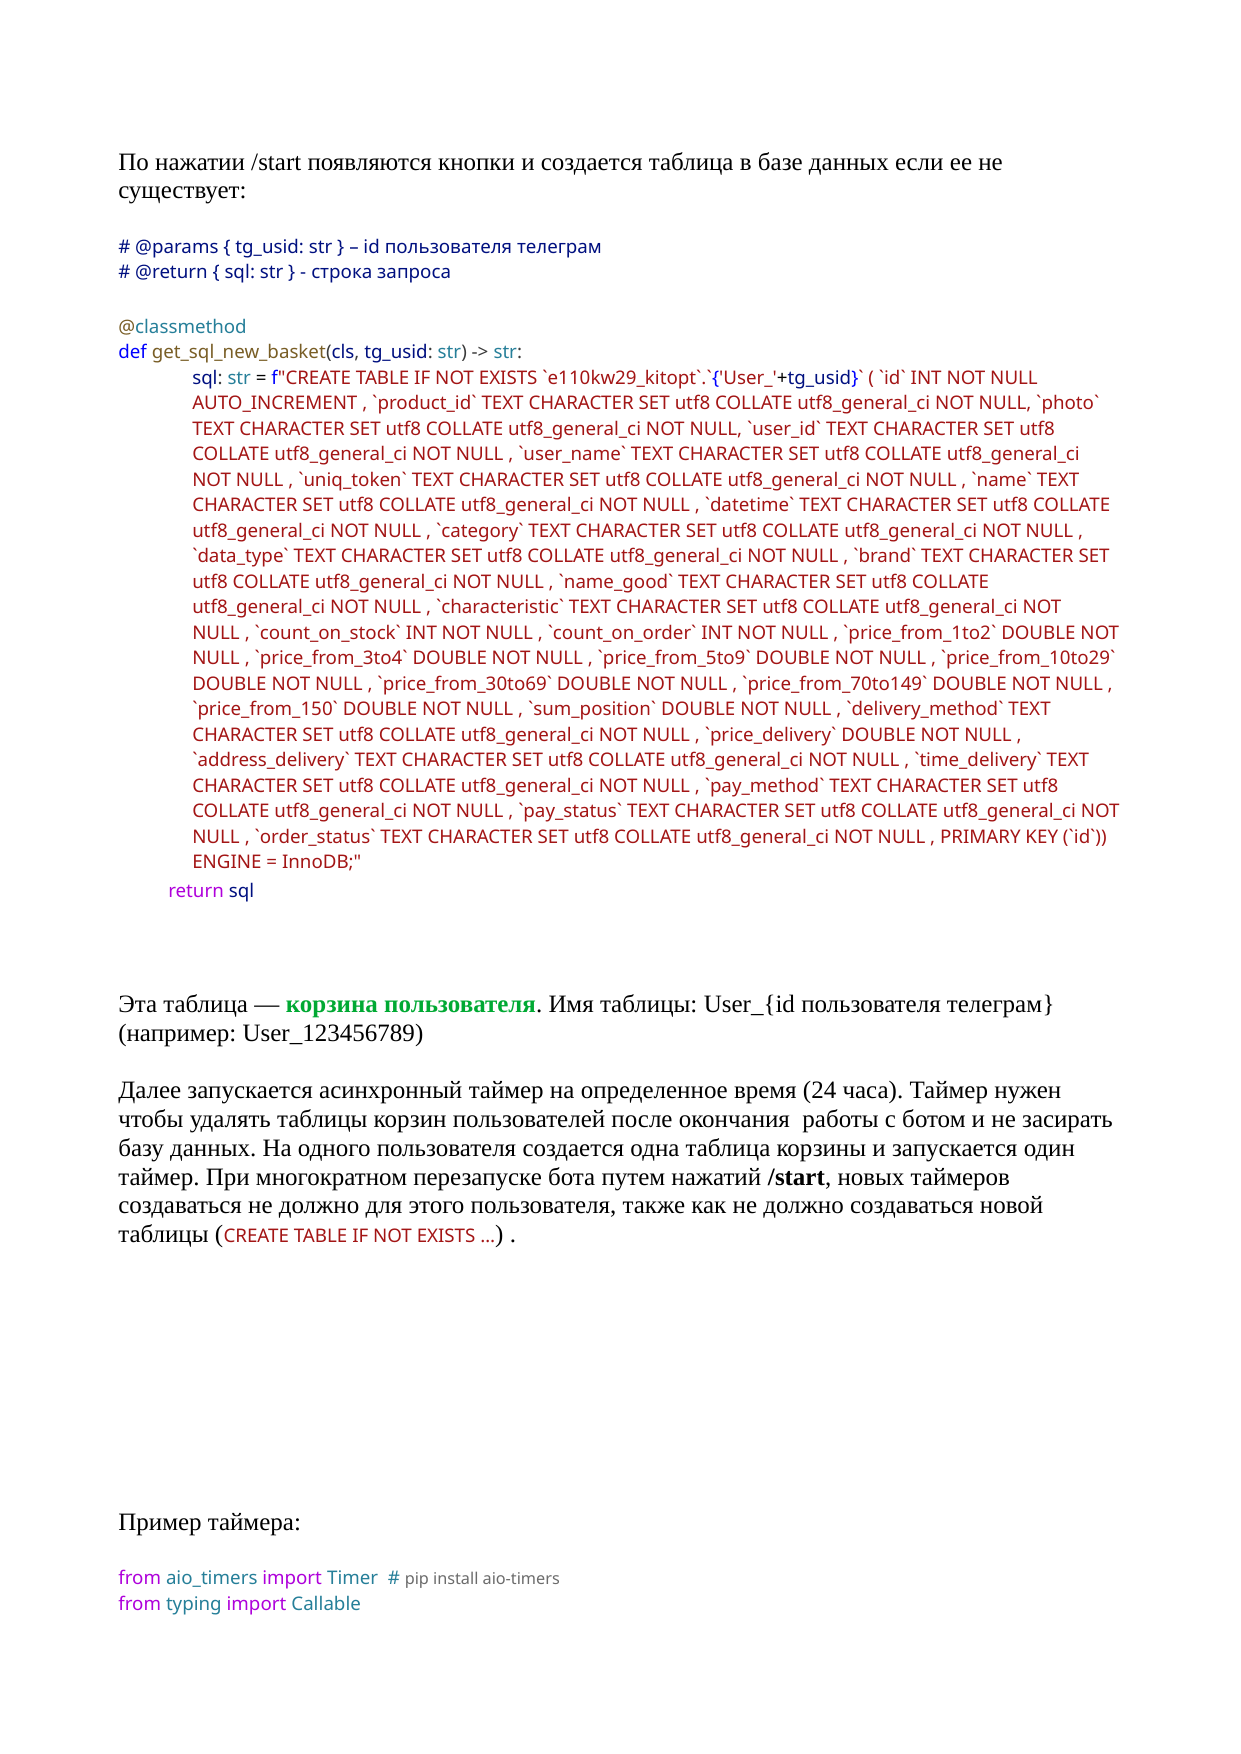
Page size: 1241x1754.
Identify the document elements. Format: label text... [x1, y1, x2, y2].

text def get_sql_new_basket(cls, tg_usid: str) -> str: [118, 338, 1122, 364]
text @classmethod [118, 313, 1122, 338]
text # @params { tg_usid: str } – id пользователя телеграм [118, 233, 1122, 259]
text sql: str = f"CREATE TABLE IF NOT EXISTS `e110kw29_kitopt`.`{'User_'+tg_usid}` ( `id` INT NOT NULL AUTO_INCREMENT , `product_id` TEXT CHARACTER SET utf8 COLLATE utf8_general_ci NOT NULL, `photo` TEXT CHARACTER SET utf8 COLLATE utf8_general_ci NOT NULL, `user_id` TEXT CHARACTER SET utf8 COLLATE utf8_general_ci NOT NULL , `user_name` TEXT CHARACTER SET utf8 COLLATE utf8_general_ci NOT NULL , `uniq_token` TEXT CHARACTER SET utf8 COLLATE utf8_general_ci NOT NULL , `name` TEXT CHARACTER SET utf8 COLLATE utf8_general_ci NOT NULL , `datetime` TEXT CHARACTER SET utf8 COLLATE utf8_general_ci NOT NULL , `category` TEXT CHARACTER SET utf8 COLLATE utf8_general_ci NOT NULL , `data_type` TEXT CHARACTER SET utf8 COLLATE utf8_general_ci NOT NULL , `brand` TEXT CHARACTER SET utf8 COLLATE utf8_general_ci NOT NULL , `name_good` TEXT CHARACTER SET utf8 COLLATE utf8_general_ci NOT NULL , `characteristic` TEXT CHARACTER SET utf8 COLLATE utf8_general_ci NOT NULL , `count_on_stock` INT NOT NULL , `count_on_order` INT NOT NULL , `price_from_1to2` DOUBLE NOT NULL , `price_from_3to4` DOUBLE NOT NULL , `price_from_5to9` DOUBLE NOT NULL , `price_from_10to29` DOUBLE NOT NULL , `price_from_30to69` DOUBLE NOT NULL , `price_from_70to149` DOUBLE NOT NULL , `price_from_150` DOUBLE NOT NULL , `sum_position` DOUBLE NOT NULL , `delivery_method` TEXT CHARACTER SET utf8 COLLATE utf8_general_ci NOT NULL , `price_delivery` DOUBLE NOT NULL , `address_delivery` TEXT CHARACTER SET utf8 COLLATE utf8_general_ci NOT NULL , `time_delivery` TEXT CHARACTER SET utf8 COLLATE utf8_general_ci NOT NULL , `pay_method` TEXT CHARACTER SET utf8 COLLATE utf8_general_ci NOT NULL , `pay_status` TEXT CHARACTER SET utf8 COLLATE utf8_general_ci NOT NULL , `order_status` TEXT CHARACTER SET utf8 COLLATE utf8_general_ci NOT NULL , PRIMARY KEY (`id`)) ENGINE = InnoDB;" [192, 364, 1122, 874]
text Пример таймера: [118, 1507, 1122, 1536]
text Далее запускается асинхронный таймер на определенное время (24 часа). Таймер нужен чтобы удалять таблицы корзин пользователей после окончания работы с ботом и не засирать базу данных. На одного пользователя создается одна таблица корзины и запускается один таймер. При многократном перезапуске бота путем нажатий /start, новых таймеров создаваться не должно для этого пользователя, также как не должно создаваться новой таблицы (CREATE TABLE IF NOT EXISTS …) . [118, 1076, 1122, 1248]
text # @return { sql: str } - строка запроса [118, 259, 1122, 284]
text from typing import Callable [118, 1590, 1122, 1615]
text return sql [118, 874, 1122, 903]
text По нажатии /start появляются кнопки и создается таблица в базе данных если ее не существует: [118, 147, 1122, 204]
text Эта таблица — корзина пользователя. Имя таблицы: User_{id пользователя телеграм} (например: User_123456789) [118, 989, 1122, 1047]
text from aio_timers import Timer # pip install aio-timers [118, 1564, 1122, 1590]
